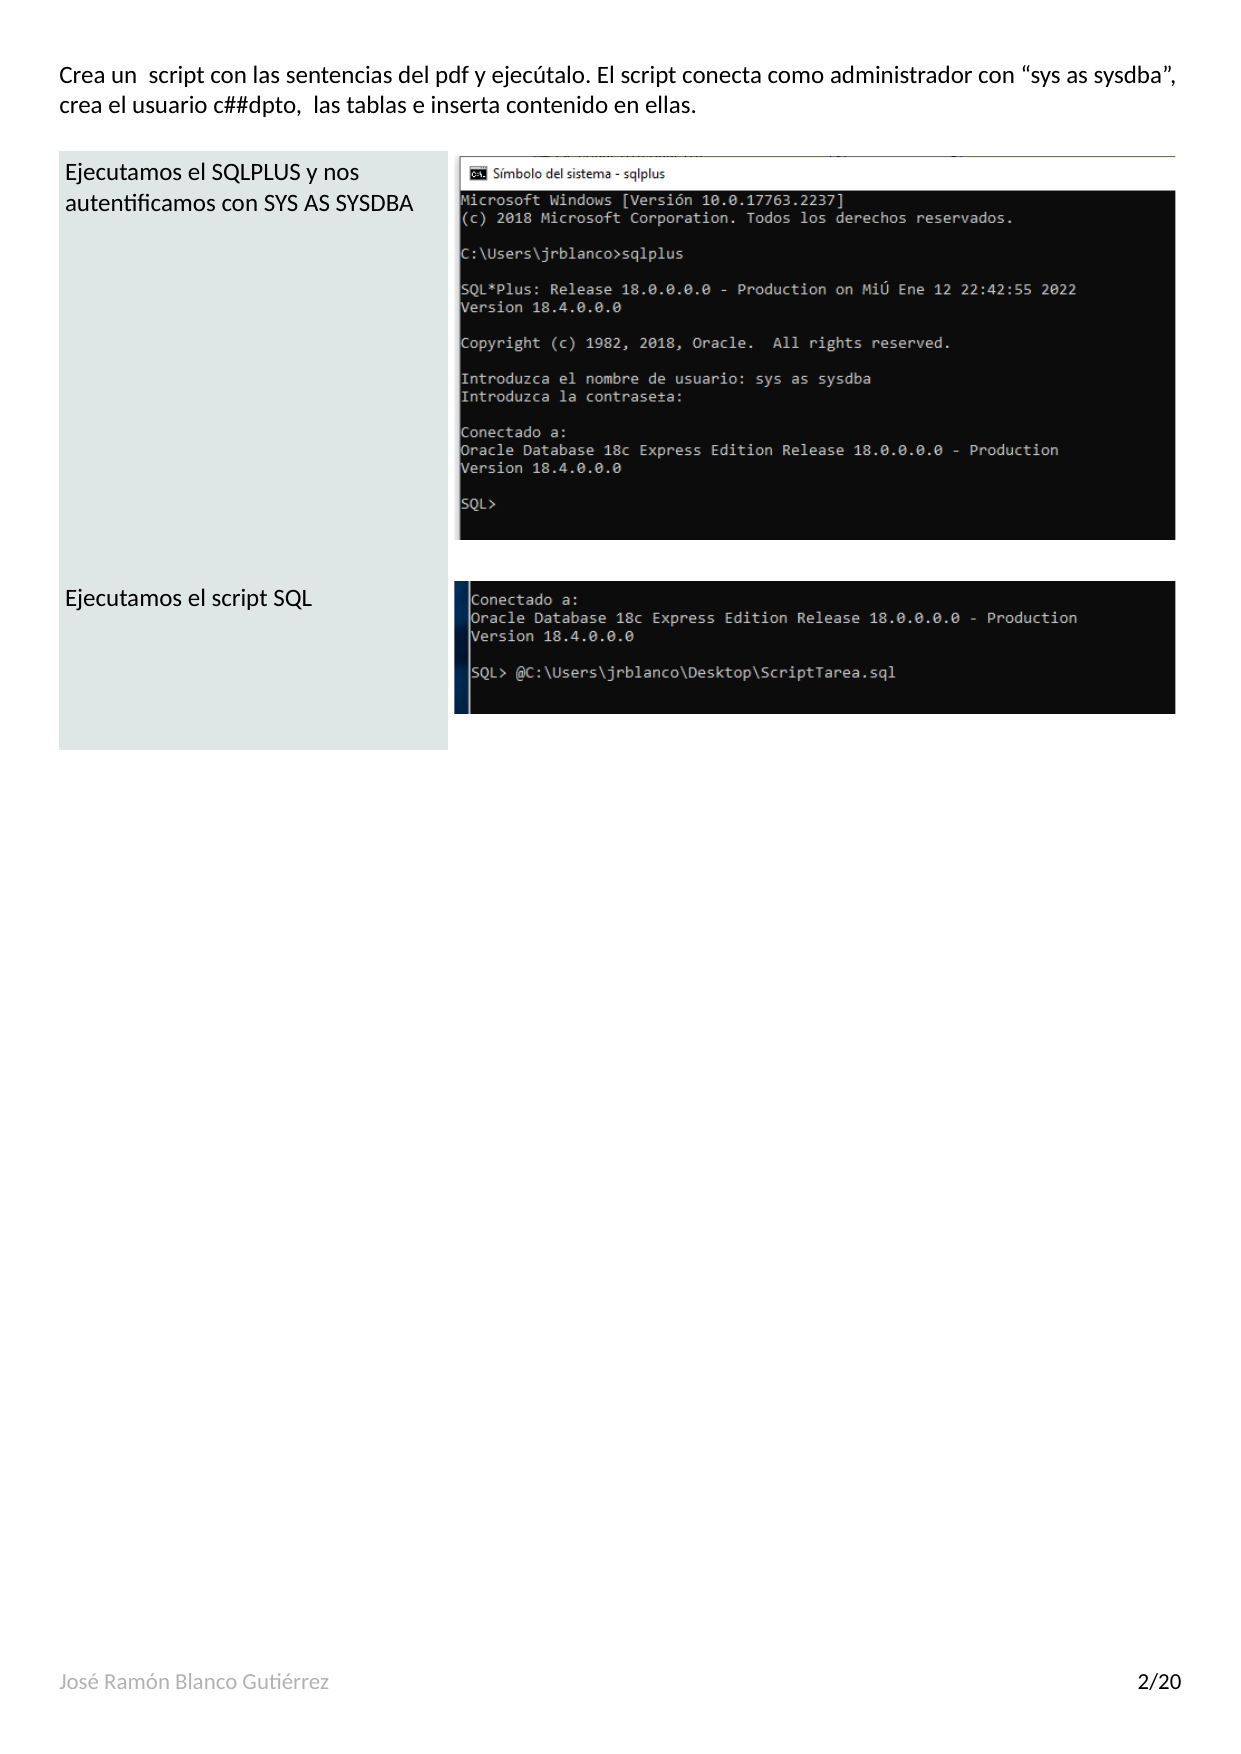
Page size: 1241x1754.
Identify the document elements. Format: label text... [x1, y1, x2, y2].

table_cell [449, 576, 1181, 750]
table_cell Ejecutamos el script SQL [59, 576, 448, 750]
text Crea un script con las sentencias del pdf y ejecútalo. El script conecta como administrador con “sys as sysdba”, crea el usuario c##dpto, las tablas e inserta contenido en ellas. [59, 59, 1181, 120]
picture [454, 581, 1176, 714]
picture [454, 156, 1176, 540]
table_header Ejecutamos el SQLPLUS y nos autentificamos con SYS AS SYSDBA [59, 151, 448, 576]
table_header [449, 151, 1181, 576]
